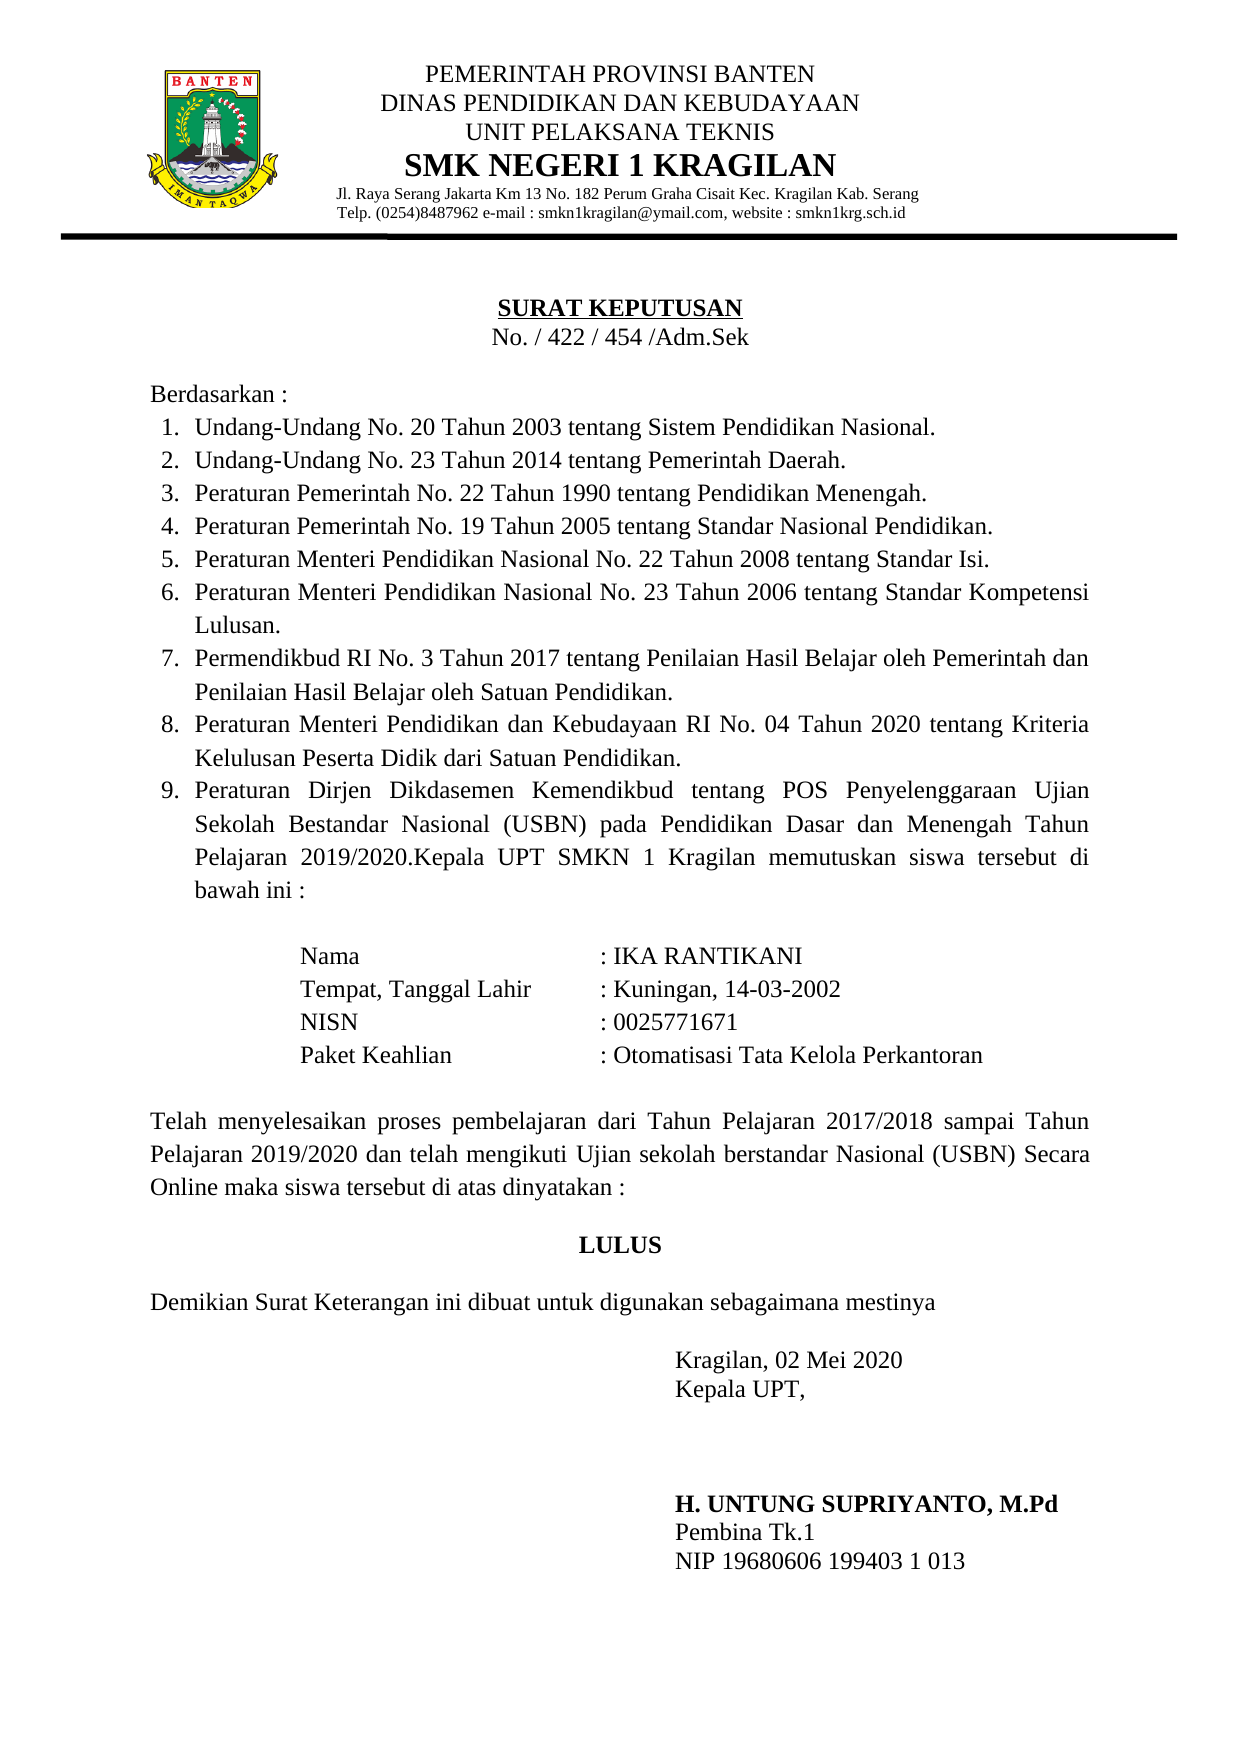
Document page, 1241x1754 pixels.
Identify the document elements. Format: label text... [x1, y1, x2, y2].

text NIP 19680606 199403 1 013 [150, 1546, 1090, 1575]
list Undang-Undang No. 23 Tahun 2014 tentang Pemerintah Daerah. [179, 445, 1090, 474]
list Peraturan Menteri Pendidikan Nasional No. 22 Tahun 2008 tentang Standar Isi. [179, 544, 1090, 573]
text Nama : IKA RANTIKANI [150, 941, 1090, 969]
text H. UNTUNG SUPRIYANTO, M.Pd [150, 1489, 1090, 1517]
list Undang-Undang No. 20 Tahun 2003 tentang Sistem Pendidikan Nasional. [179, 412, 1090, 441]
text Pembina Tk.1 [150, 1517, 1090, 1546]
text Kepala UPT, [150, 1374, 1090, 1402]
text Berdasarkan : [150, 379, 1090, 408]
list Peraturan Pemerintah No. 19 Tahun 2005 tentang Standar Nasional Pendidikan. [179, 511, 1090, 540]
text Telah menyelesaikan proses pembelajaran dari Tahun Pelajaran 2017/2018 sampai Tahun Pelajaran 2019/2020 dan telah mengikuti Ujian sekolah berstandar Nasional (USBN) Secara Online maka siswa tersebut di atas dinyatakan : [150, 1106, 1090, 1201]
text NISN : 0025771671 [150, 1007, 1090, 1036]
text SURAT KEPUTUSAN [150, 293, 1090, 322]
text LULUS [150, 1230, 1090, 1259]
text Kragilan, 02 Mei 2020 [150, 1345, 1090, 1374]
list Peraturan Menteri Pendidikan dan Kebudayaan RI No. 04 Tahun 2020 tentang Kriteria Kelulusan Peserta Didik dari Satuan Pendidikan. [179, 709, 1090, 771]
list Permendikbud RI No. 3 Tahun 2017 tentang Penilaian Hasil Belajar oleh Pemerintah dan Penilaian Hasil Belajar oleh Satuan Pendidikan. [179, 643, 1090, 705]
text No. / 422 / 454 /Adm.Sek [150, 322, 1090, 351]
text Demikian Surat Keterangan ini dibuat untuk digunakan sebagaimana mestinya [150, 1287, 1090, 1316]
text Paket Keahlian : Otomatisasi Tata Kelola Perkantoran [150, 1040, 1090, 1068]
text Tempat, Tanggal Lahir : Kuningan, 14-03-2002 [150, 974, 1090, 1002]
list Peraturan Menteri Pendidikan Nasional No. 23 Tahun 2006 tentang Standar Kompetensi Lulusan. [179, 577, 1090, 639]
picture [146, 70, 279, 208]
list Peraturan Pemerintah No. 22 Tahun 1990 tentang Pendidikan Menengah. [179, 478, 1090, 507]
list Peraturan Dirjen Dikdasemen Kemendikbud tentang POS Penyelenggaraan Ujian Sekolah Bestandar Nasional (USBN) pada Pendidikan Dasar dan Menengah Tahun Pelajaran 2019/2020.Kepala UPT SMKN 1 Kragilan memutuskan siswa tersebut di bawah ini : [179, 776, 1090, 903]
